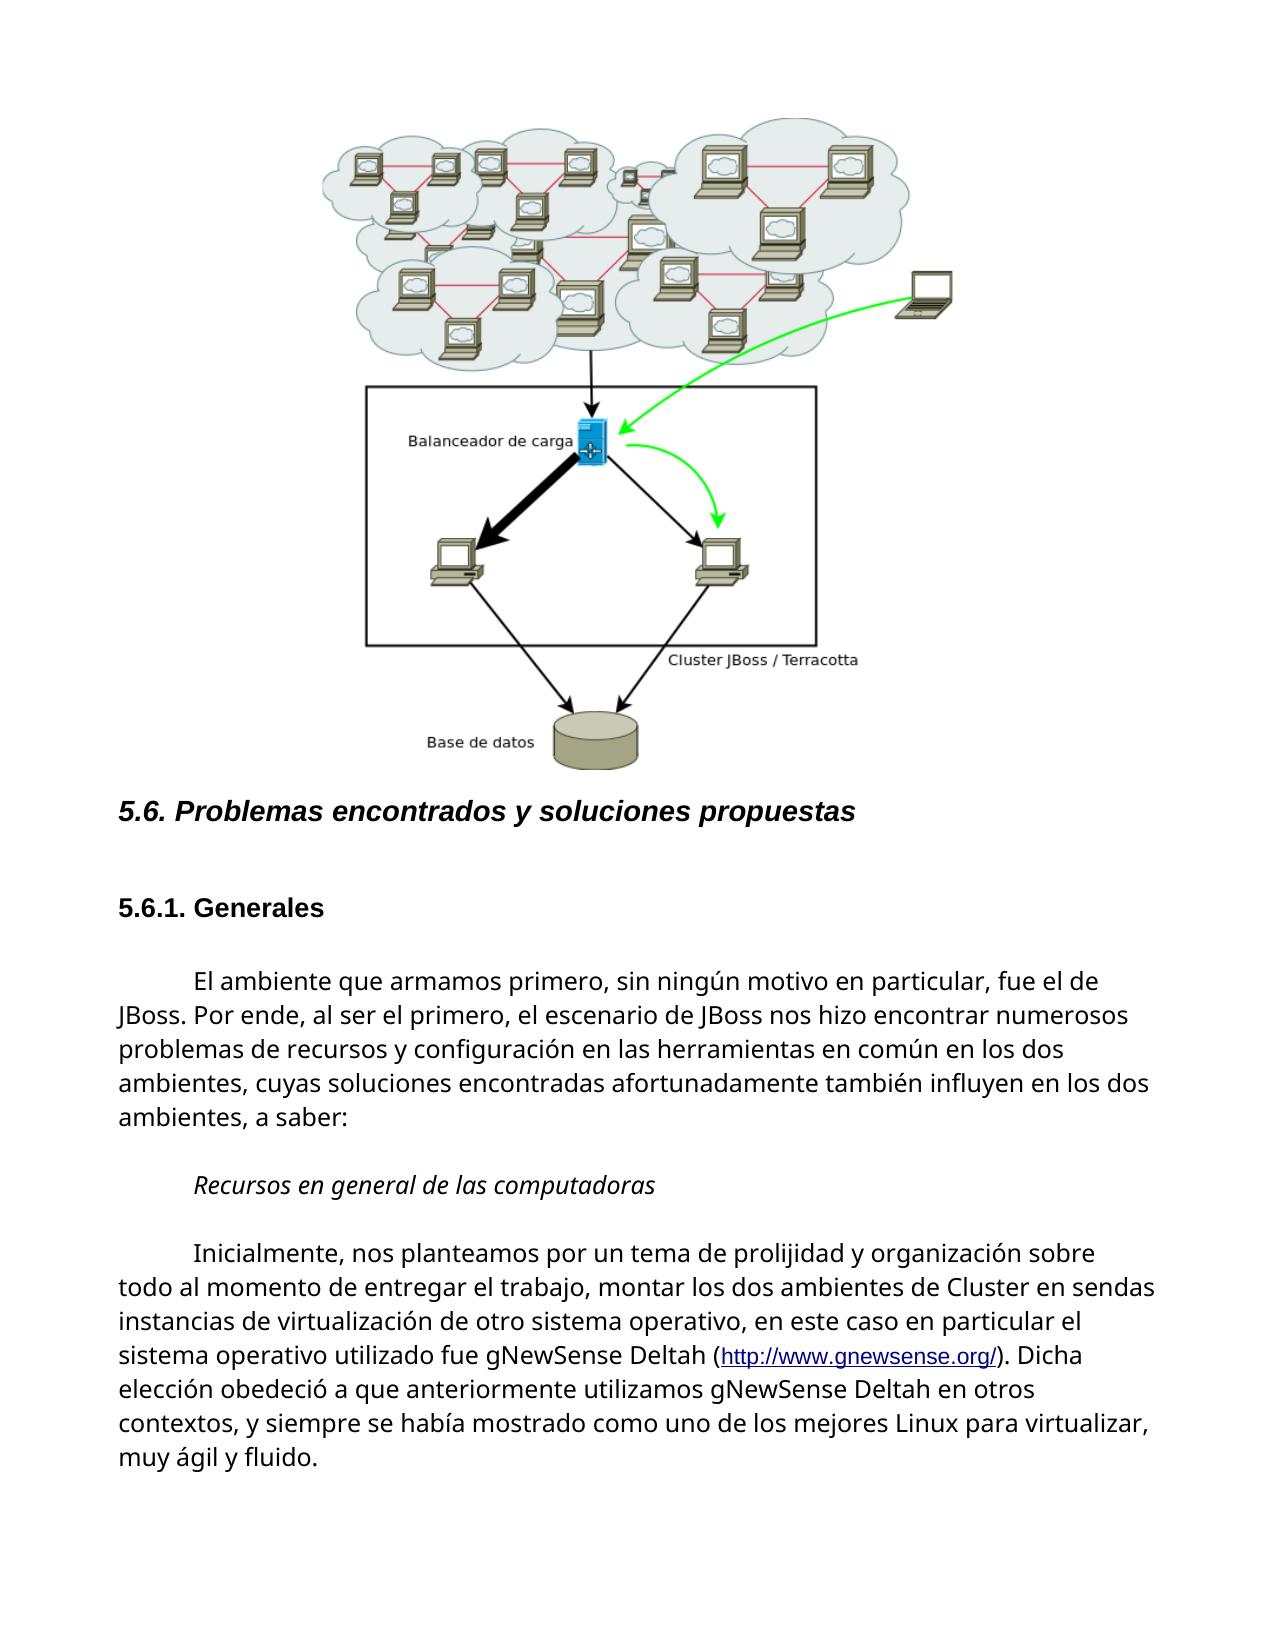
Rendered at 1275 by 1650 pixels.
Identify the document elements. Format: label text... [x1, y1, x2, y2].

subtitle 5.6.1. Generales [118, 893, 1157, 923]
picture [322, 118, 953, 770]
text El ambiente que armamos primero, sin ningún motivo en particular, fue el de JBoss. Por ende, al ser el primero, el escenario de JBoss nos hizo encontrar numerosos problemas de recursos y configuración en las herramientas en común en los dos ambientes, cuyas soluciones encontradas afortunadamente también influyen en los dos ambientes, a saber: [118, 963, 1157, 1133]
text Recursos en general de las computadoras [118, 1168, 1157, 1202]
subtitle 5.6. Problemas encontrados y soluciones propuestas [118, 795, 1157, 827]
text Inicialmente, nos planteamos por un tema de prolijidad y organización sobre todo al momento de entregar el trabajo, montar los dos ambientes de Cluster en sendas instancias de virtualización de otro sistema operativo, en este caso en particular el sistema operativo utilizado fue gNewSense Deltah (http://www.gnewsense.org/). Dicha elección obedeció a que anteriormente utilizamos gNewSense Deltah en otros contextos, y siempre se había mostrado como uno de los mejores Linux para virtualizar, muy ágil y fluido. [118, 1236, 1157, 1474]
